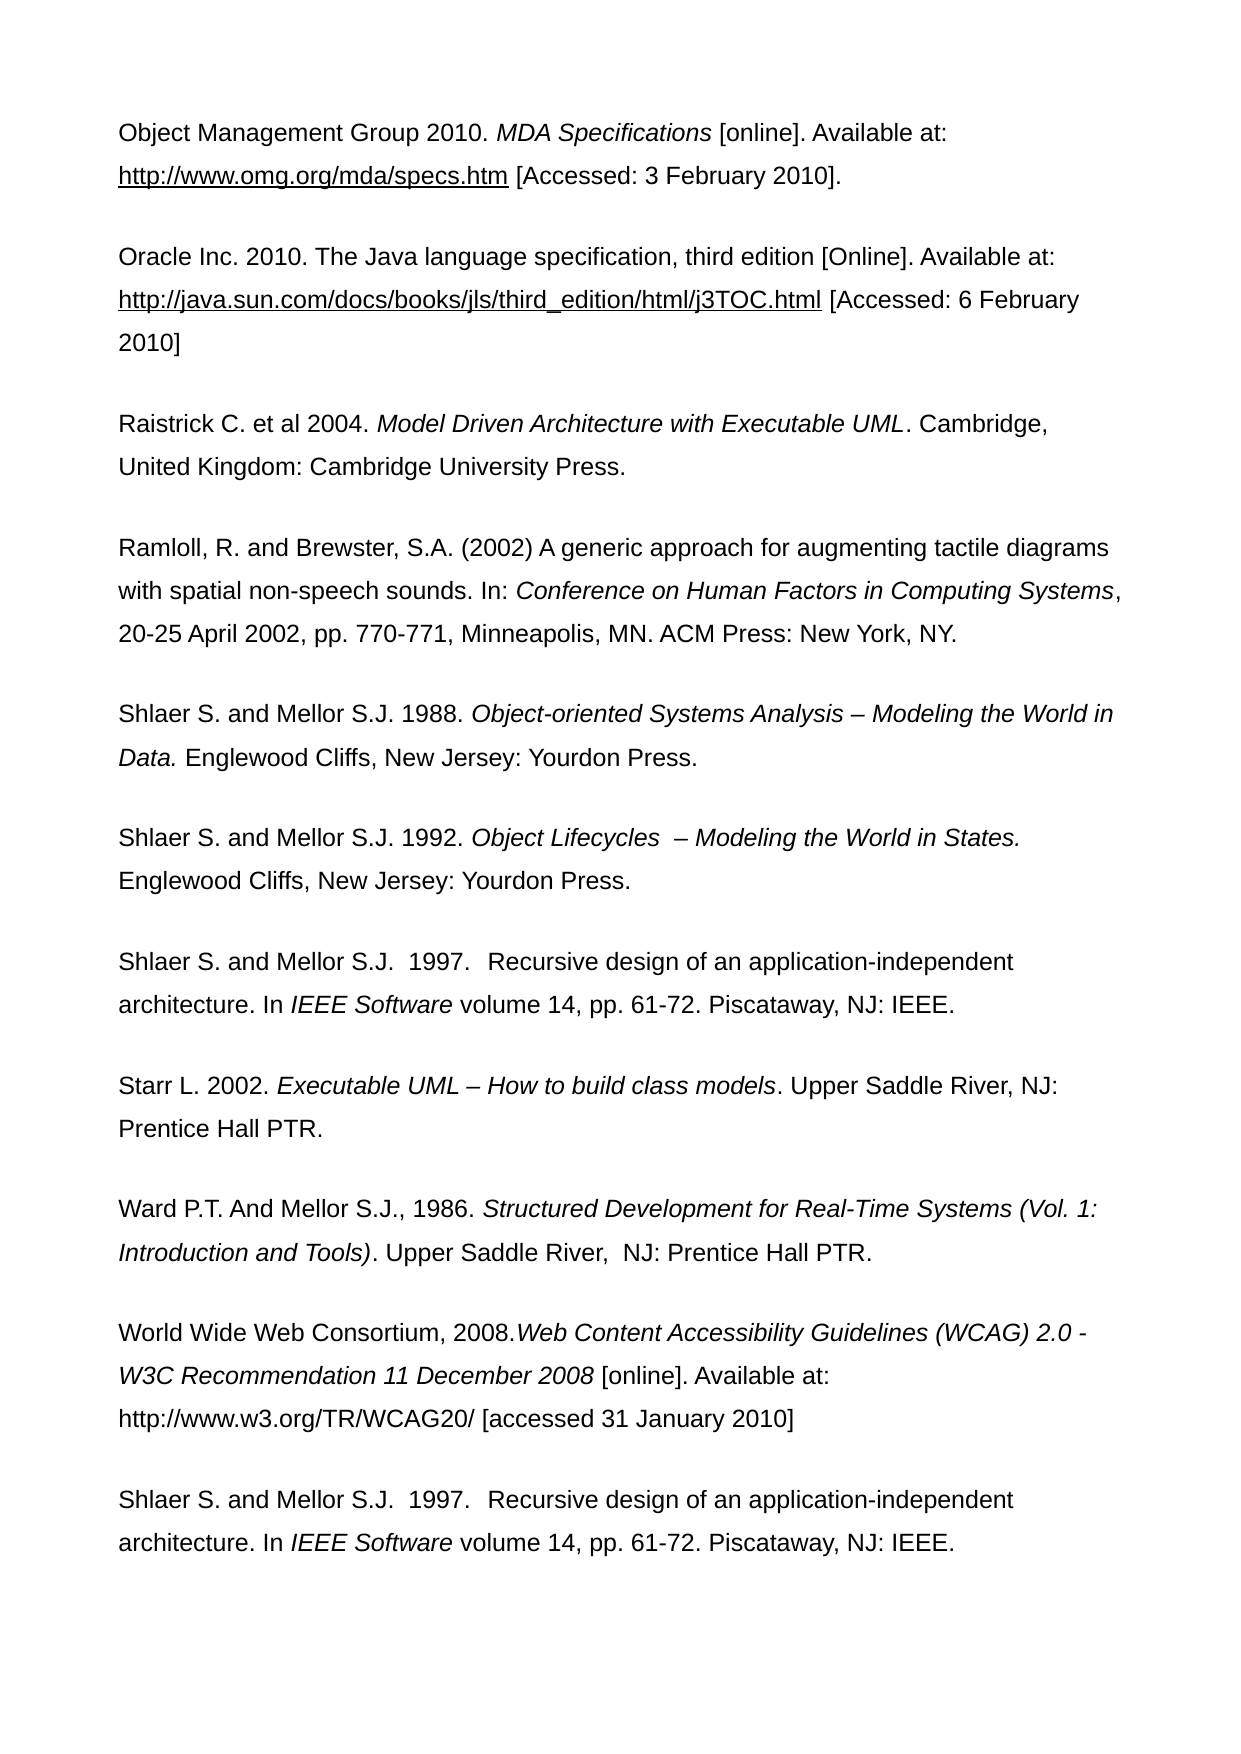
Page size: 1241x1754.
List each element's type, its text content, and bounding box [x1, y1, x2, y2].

text Raistrick C. et al 2004. Model Driven Architecture with Executable UML. Cambridge, United Kingdom: Cambridge University Press. [118, 409, 1122, 481]
text Starr L. 2002. Executable UML – How to build class models. Upper Saddle River, NJ: Prentice Hall PTR. [118, 1071, 1122, 1142]
text Ward P.T. And Mellor S.J., 1986. Structured Development for Real-Time Systems (Vol. 1: Introduction and Tools). Upper Saddle River, NJ: Prentice Hall PTR. [118, 1194, 1122, 1266]
text Shlaer S. and Mellor S.J. 1992. Object Lifecycles – Modeling the World in States. Englewood Cliffs, New Jersey: Yourdon Press. [118, 823, 1122, 895]
text Shlaer S. and Mellor S.J. 1997. Recursive design of an application-independent architecture. In IEEE Software volume 14, pp. 61-72. Piscataway, NJ: IEEE. [118, 1485, 1122, 1557]
text Shlaer S. and Mellor S.J. 1988. Object-oriented Systems Analysis – Modeling the World in Data. Englewood Cliffs, New Jersey: Yourdon Press. [118, 699, 1122, 771]
text Ramloll, R. and Brewster, S.A. (2002) A generic approach for augmenting tactile diagrams with spatial non-speech sounds. In: Conference on Human Factors in Computing Systems, 20-25 April 2002, pp. 770-771, Minneapolis, MN. ACM Press: New York, NY. [118, 532, 1122, 647]
text Shlaer S. and Mellor S.J. 1997. Recursive design of an application-independent architecture. In IEEE Software volume 14, pp. 61-72. Piscataway, NJ: IEEE. [118, 947, 1122, 1019]
text Object Management Group 2010. MDA Specifications [online]. Available at: http://www.omg.org/mda/specs.htm [Accessed: 3 February 2010]. [118, 118, 1122, 190]
text Oracle Inc. 2010. The Java language specification, third edition [Online]. Available at: http://java.sun.com/docs/books/jls/third_edition/html/j3TOC.html [Accessed: 6 February 2010] [118, 242, 1122, 357]
text World Wide Web Consortium, 2008.Web Content Accessibility Guidelines (WCAG) 2.0 - W3C Recommendation 11 December 2008 [online]. Available at: http://www.w3.org/TR/WCAG20/ [accessed 31 January 2010] [118, 1318, 1122, 1433]
